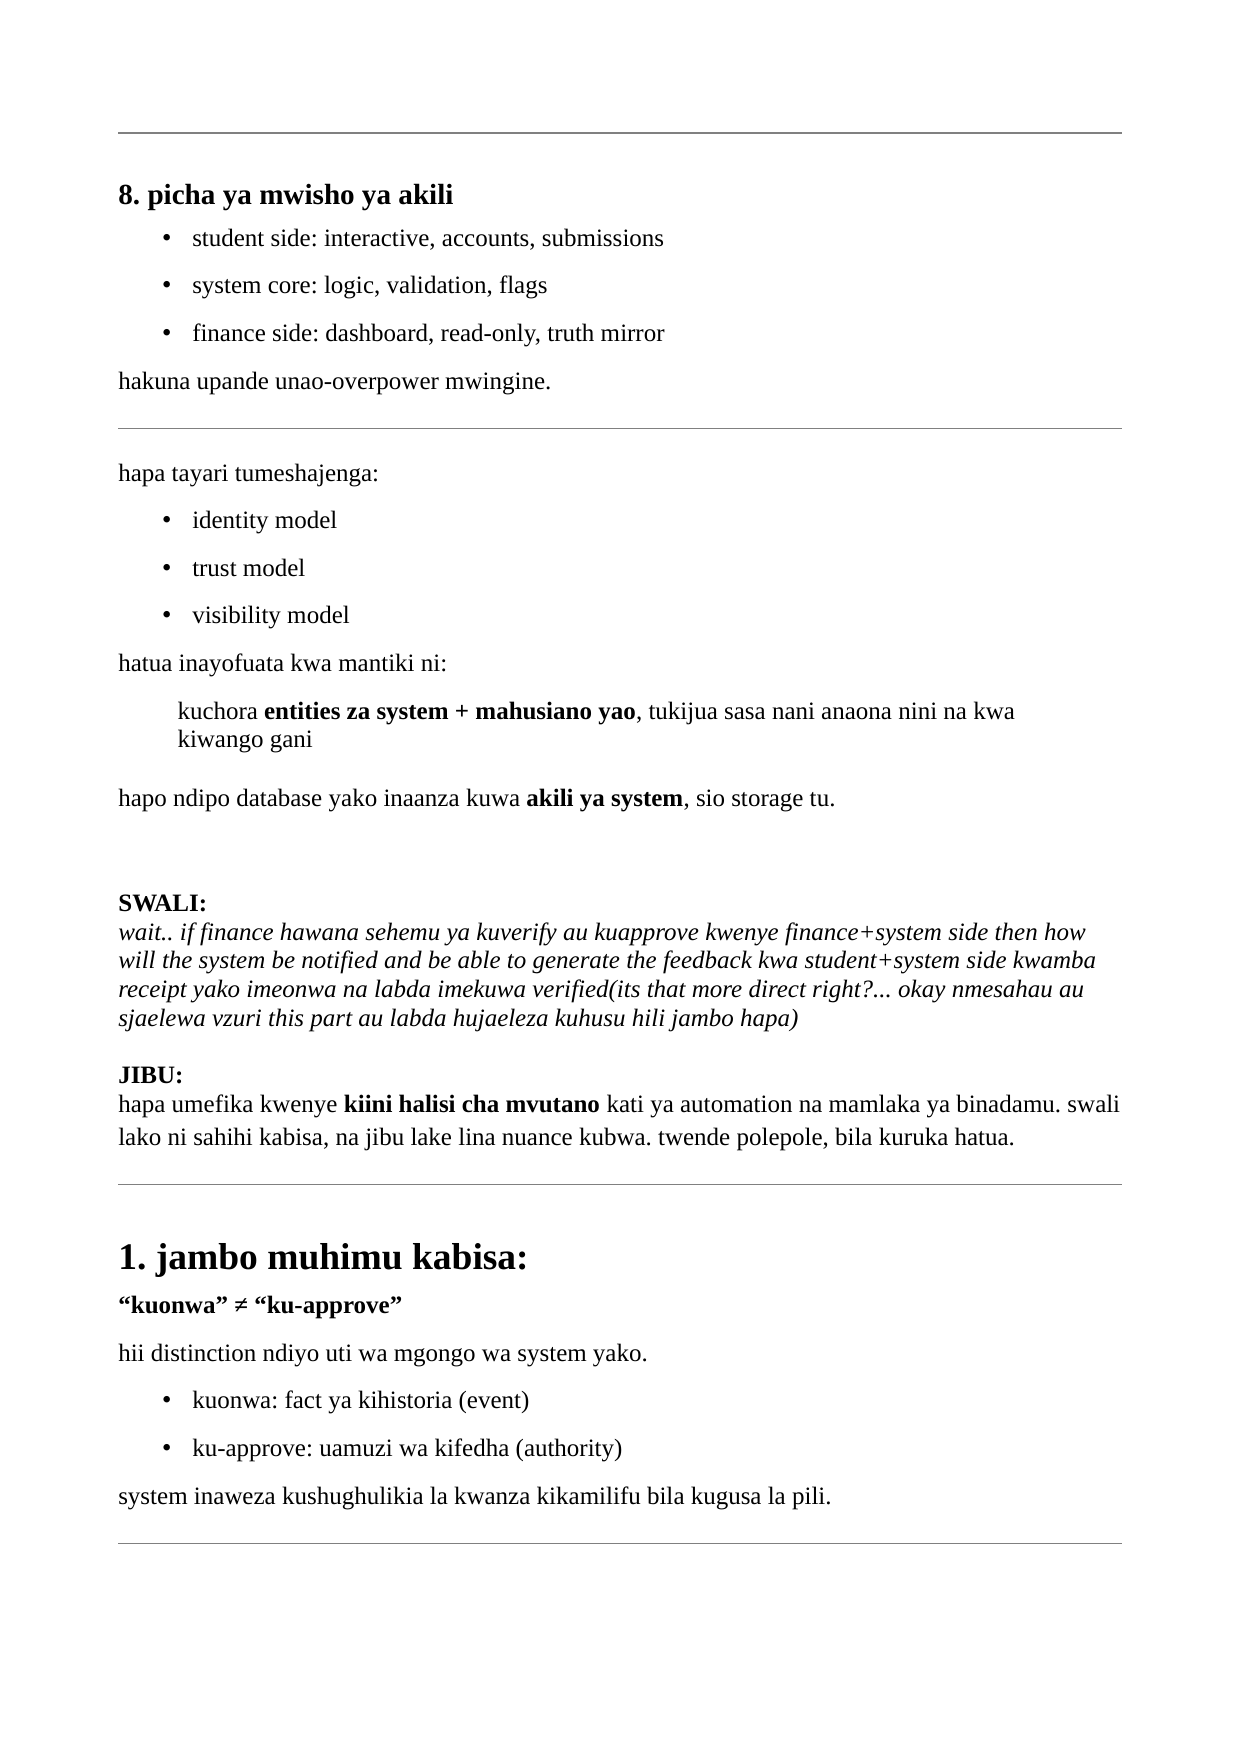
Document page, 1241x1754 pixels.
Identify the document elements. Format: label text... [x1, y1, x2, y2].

list kuonwa: fact ya kihistoria (event) [162, 1386, 1122, 1414]
text hakuna upande unao-overpower mwingine. [118, 366, 1122, 394]
text JIBU: [118, 1060, 1122, 1089]
list system core: logic, validation, flags [162, 271, 1122, 299]
subtitle 1. jambo muhimu kabisa: [118, 1235, 1122, 1278]
list identity model [162, 505, 1122, 534]
text hapo ndipo database yako inaanza kuwa akili ya system, sio storage tu. [118, 783, 1122, 811]
text “kuonwa” ≠ “ku-approve” [118, 1290, 1122, 1319]
text hatua inayofuata kwa mantiki ni: [118, 648, 1122, 677]
list visibility model [162, 601, 1122, 629]
list ku-approve: uamuzi wa kifedha (authority) [162, 1433, 1122, 1462]
list finance side: dashboard, read-only, truth mirror [162, 318, 1122, 347]
list student side: interactive, accounts, submissions [162, 223, 1122, 252]
text SWALI: [118, 888, 1122, 917]
text hii distinction ndiyo uti wa mgongo wa system yako. [118, 1338, 1122, 1367]
text hapa umefika kwenye kiini halisi cha mvutano kati ya automation na mamlaka ya binadamu. swali lako ni sahihi kabisa, na jibu lake lina nuance kubwa. twende polepole, bila kuruka hatua. [118, 1089, 1122, 1151]
text system inaweza kushughulikia la kwanza kikamilifu bila kugusa la pili. [118, 1481, 1122, 1509]
subtitle 8. picha ya mwisho ya akili [118, 177, 1122, 211]
list trust model [162, 553, 1122, 582]
text kuchora entities za system + mahusiano yao, tukijua sasa nani anaona nini na kwa kiwango gani [177, 696, 1063, 753]
text hapa tayari tumeshajenga: [118, 458, 1122, 486]
text wait.. if finance hawana sehemu ya kuverify au kuapprove kwenye finance+system side then how will the system be notified and be able to generate the feedback kwa student+system side kwamba receipt yako imeonwa na labda imekuwa verified(its that more direct right?... okay nmesahau au sjaelewa vzuri this part au labda hujaeleza kuhusu hili jambo hapa) [118, 917, 1122, 1032]
